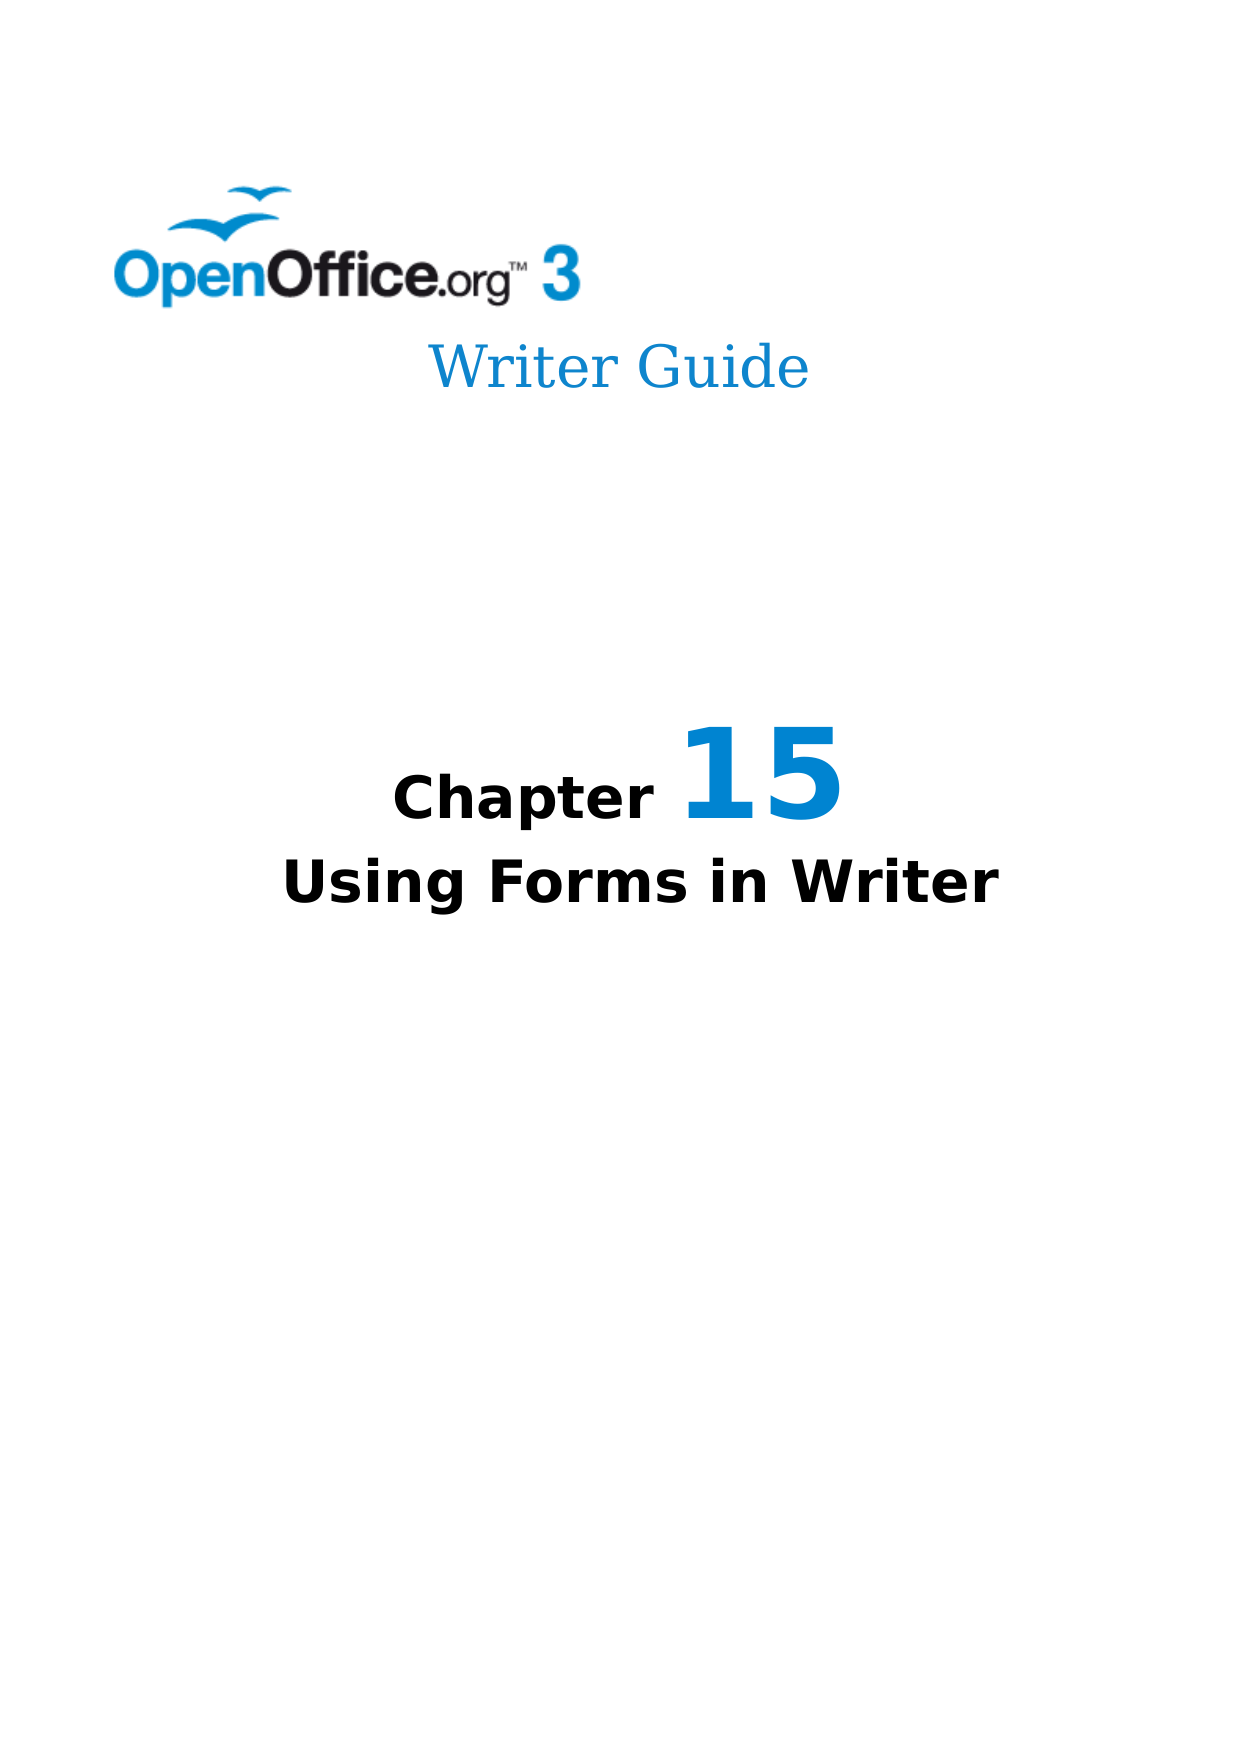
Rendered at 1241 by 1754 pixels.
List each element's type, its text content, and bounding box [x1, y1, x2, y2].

picture [88, 158, 604, 334]
text Writer Guide [136, 181, 1104, 401]
subtitle Chapter 15 Using Forms in Writer [136, 703, 1104, 916]
